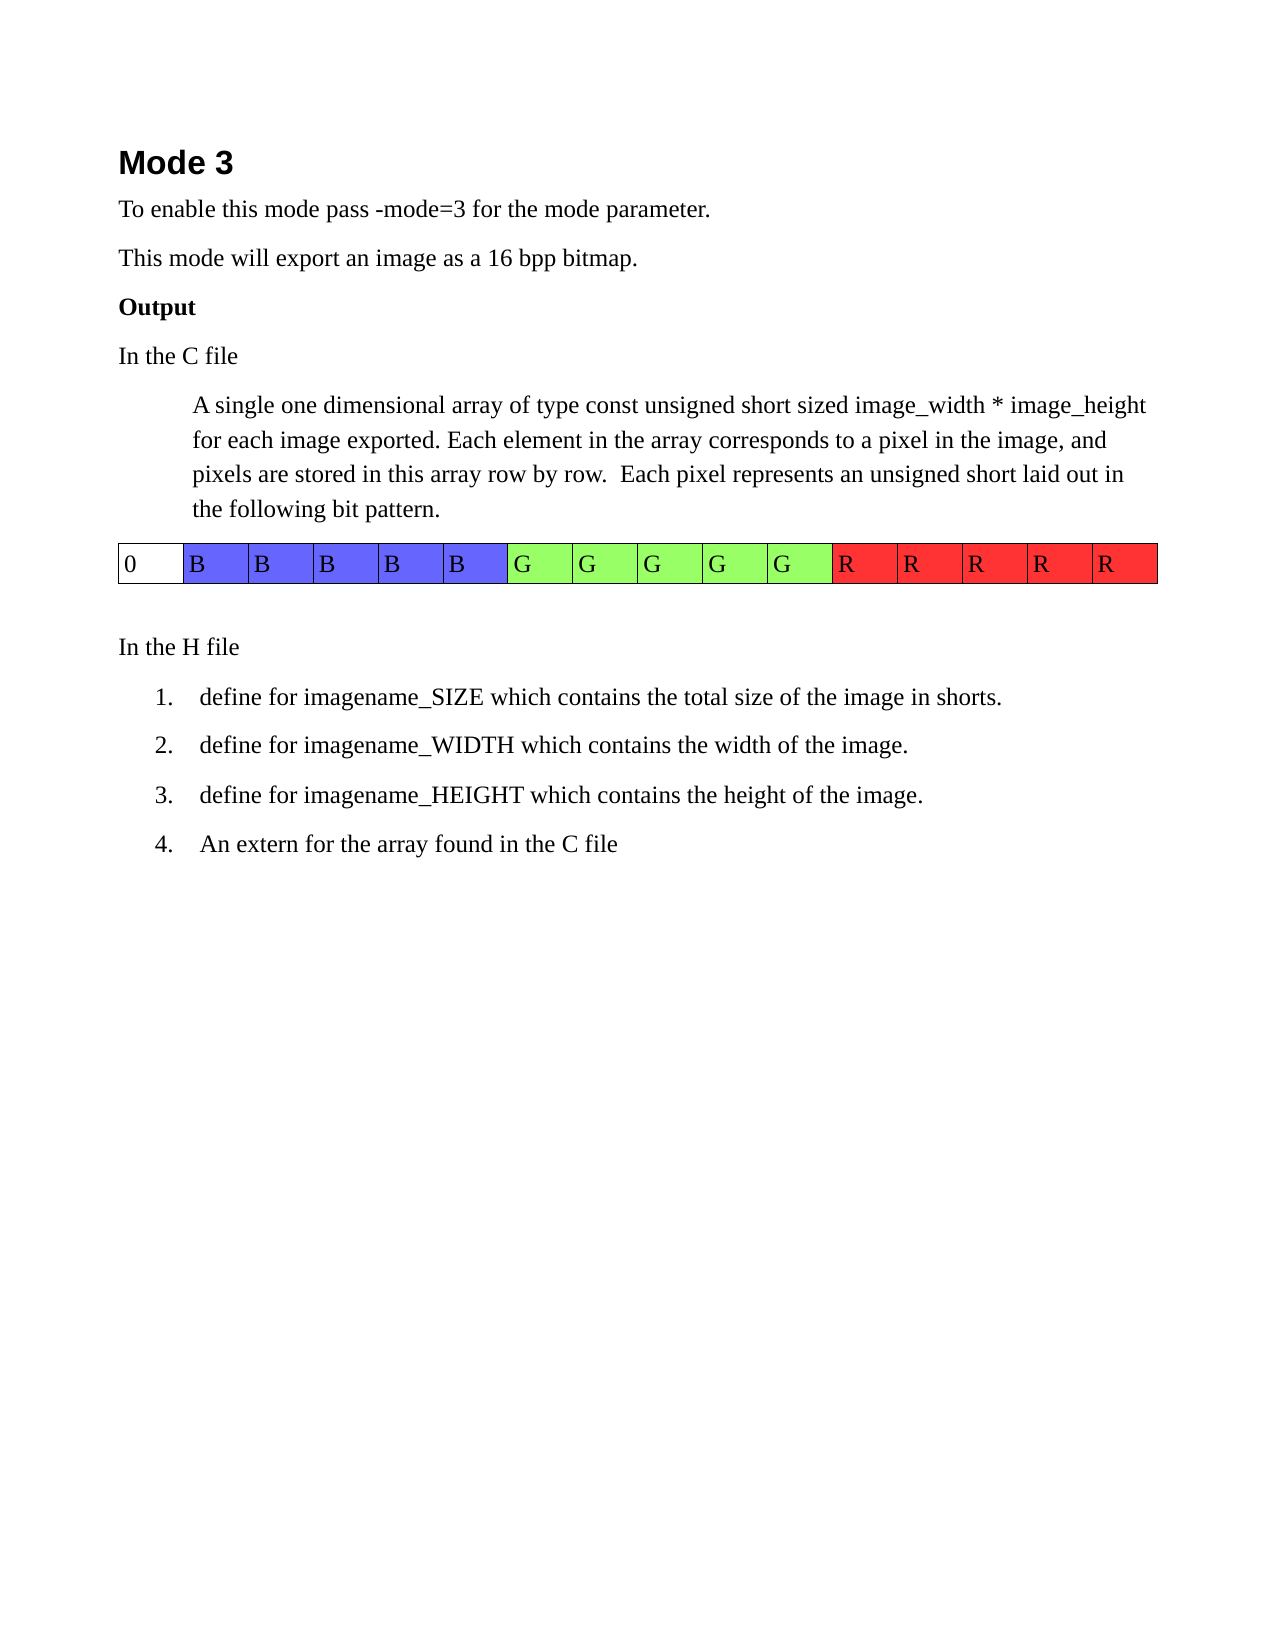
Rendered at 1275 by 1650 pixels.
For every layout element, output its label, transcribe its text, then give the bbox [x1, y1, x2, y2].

table_header R [898, 544, 962, 583]
table_header R [833, 544, 897, 583]
table_header G [638, 544, 702, 583]
text In the C file [118, 341, 1157, 370]
table_header 0 [119, 544, 183, 583]
text This mode will export an image as a 16 bpp bitmap. [118, 243, 1157, 272]
list An extern for the array found in the C file [154, 829, 1157, 857]
text To enable this mode pass -mode=3 for the mode parameter. [118, 194, 1157, 223]
table_header B [249, 544, 313, 583]
text Output [118, 292, 1157, 321]
subtitle Mode 3 [118, 143, 1157, 182]
table_header R [1028, 544, 1092, 583]
table_header R [1093, 544, 1157, 583]
table_header B [444, 544, 507, 583]
table_header B [379, 544, 443, 583]
table_header B [314, 544, 378, 583]
list define for imagename_WIDTH which contains the width of the image. [154, 731, 1157, 759]
table_header B [184, 544, 248, 583]
table_header G [703, 544, 767, 583]
table_header G [508, 544, 572, 583]
list define for imagename_SIZE which contains the total size of the image in shorts. [154, 682, 1157, 710]
text A single one dimensional array of type const unsigned short sized image_width * image_height for each image exported. Each element in the array corresponds to a pixel in the image, and pixels are stored in this array row by row. Each pixel represents an unsigned short laid out in the following bit pattern. [192, 391, 1157, 523]
text In the H file [118, 632, 1157, 661]
table_header R [963, 544, 1027, 583]
table_header G [573, 544, 637, 583]
table_header G [768, 544, 832, 583]
list define for imagename_HEIGHT which contains the height of the image. [154, 780, 1157, 808]
